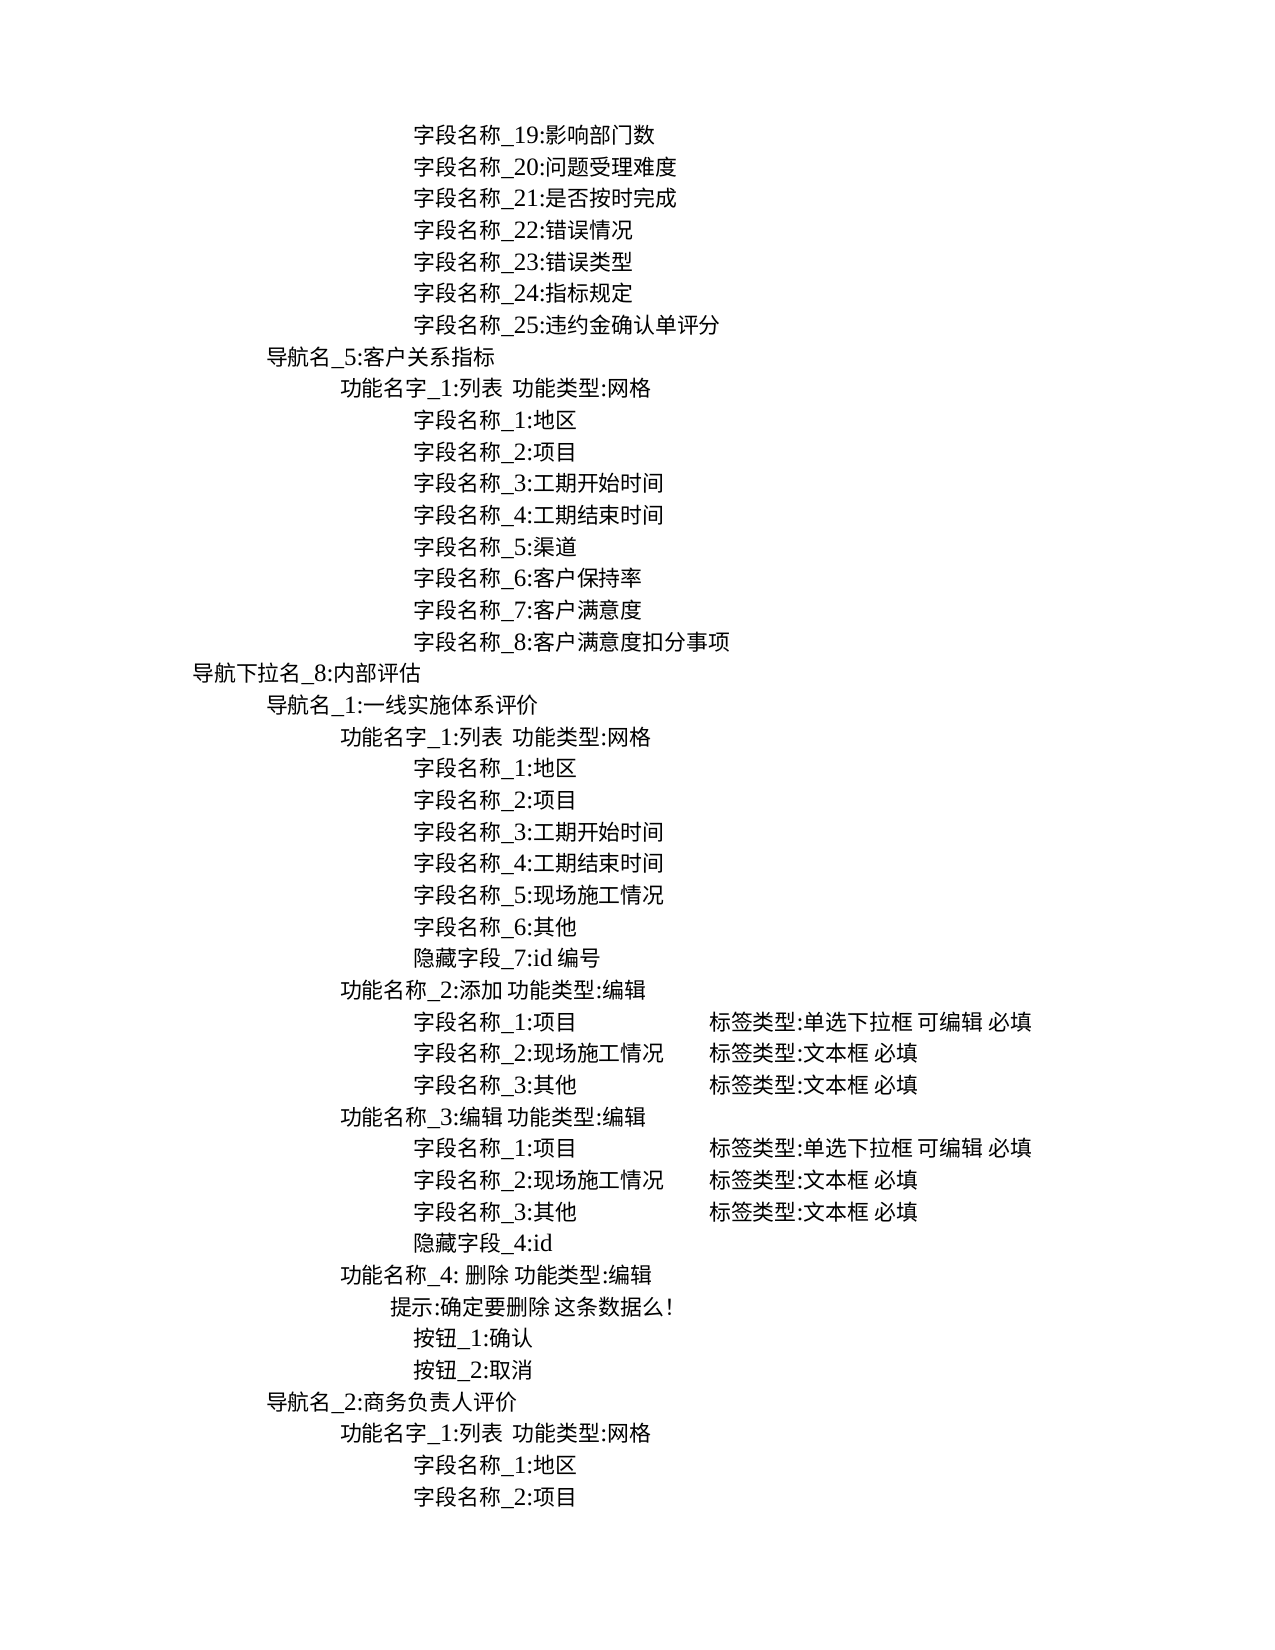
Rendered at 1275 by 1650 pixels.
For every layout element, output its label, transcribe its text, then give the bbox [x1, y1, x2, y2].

text 功能名字_1:列表 功能类型:网格 [118, 720, 1157, 751]
text 字段名称_6:其他 [118, 910, 1157, 941]
text 字段名称_2:项目 [118, 783, 1157, 815]
text 字段名称_22:错误情况 [118, 213, 1157, 245]
text 字段名称_8:客户满意度扣分事项 [118, 625, 1157, 656]
text 字段名称_5:现场施工情况 [118, 878, 1157, 910]
text 字段名称_2:现场施工情况 标签类型:文本框 必填 [118, 1163, 1157, 1195]
text 功能名称_4: 删除 功能类型:编辑 [118, 1258, 1157, 1290]
text 字段名称_3:其他 标签类型:文本框 必填 [118, 1068, 1157, 1100]
text 字段名称_4:工期结束时间 [118, 846, 1157, 878]
text 按钮_1:确认 [118, 1321, 1157, 1353]
text 功能名称_2:添加 功能类型:编辑 [118, 973, 1157, 1005]
text 字段名称_24:指标规定 [118, 276, 1157, 308]
text 字段名称_23:错误类型 [118, 245, 1157, 276]
text 功能名字_1:列表 功能类型:网格 [118, 371, 1157, 403]
text 字段名称_3:其他 标签类型:文本框 必填 [118, 1195, 1157, 1226]
text 字段名称_1:地区 [118, 1448, 1157, 1480]
text 字段名称_1:项目 标签类型:单选下拉框 可编辑 必填 [118, 1005, 1157, 1036]
text 字段名称_3:工期开始时间 [118, 815, 1157, 846]
text 字段名称_2:项目 [118, 1480, 1157, 1511]
text 导航名_5:客户关系指标 [118, 340, 1157, 371]
text 字段名称_3:工期开始时间 [118, 466, 1157, 498]
text 字段名称_4:工期结束时间 [118, 498, 1157, 530]
text 导航下拉名_8:内部评估 [118, 656, 1157, 688]
text 隐藏字段_7:id编号 [118, 941, 1157, 973]
text 导航名_2:商务负责人评价 [118, 1385, 1157, 1416]
text 按钮_2:取消 [118, 1353, 1157, 1385]
text 提示:确定要删除 这条数据么！ [118, 1290, 1157, 1321]
text 字段名称_2:现场施工情况 标签类型:文本框 必填 [118, 1036, 1157, 1068]
text 字段名称_1:项目 标签类型:单选下拉框 可编辑 必填 [118, 1131, 1157, 1163]
text 字段名称_19:影响部门数 [118, 118, 1157, 150]
text 字段名称_25:违约金确认单评分 [118, 308, 1157, 340]
text 字段名称_7:客户满意度 [118, 593, 1157, 625]
text 功能名称_3:编辑 功能类型:编辑 [118, 1100, 1157, 1131]
text 字段名称_1:地区 [118, 403, 1157, 435]
text 字段名称_6:客户保持率 [118, 561, 1157, 593]
text 字段名称_21:是否按时完成 [118, 181, 1157, 213]
text 字段名称_5:渠道 [118, 530, 1157, 561]
text 功能名字_1:列表 功能类型:网格 [118, 1416, 1157, 1448]
text 导航名_1:一线实施体系评价 [118, 688, 1157, 720]
text 字段名称_20:问题受理难度 [118, 150, 1157, 181]
text 字段名称_1:地区 [118, 751, 1157, 783]
text 字段名称_2:项目 [118, 435, 1157, 466]
text 隐藏字段_4:id [118, 1226, 1157, 1258]
